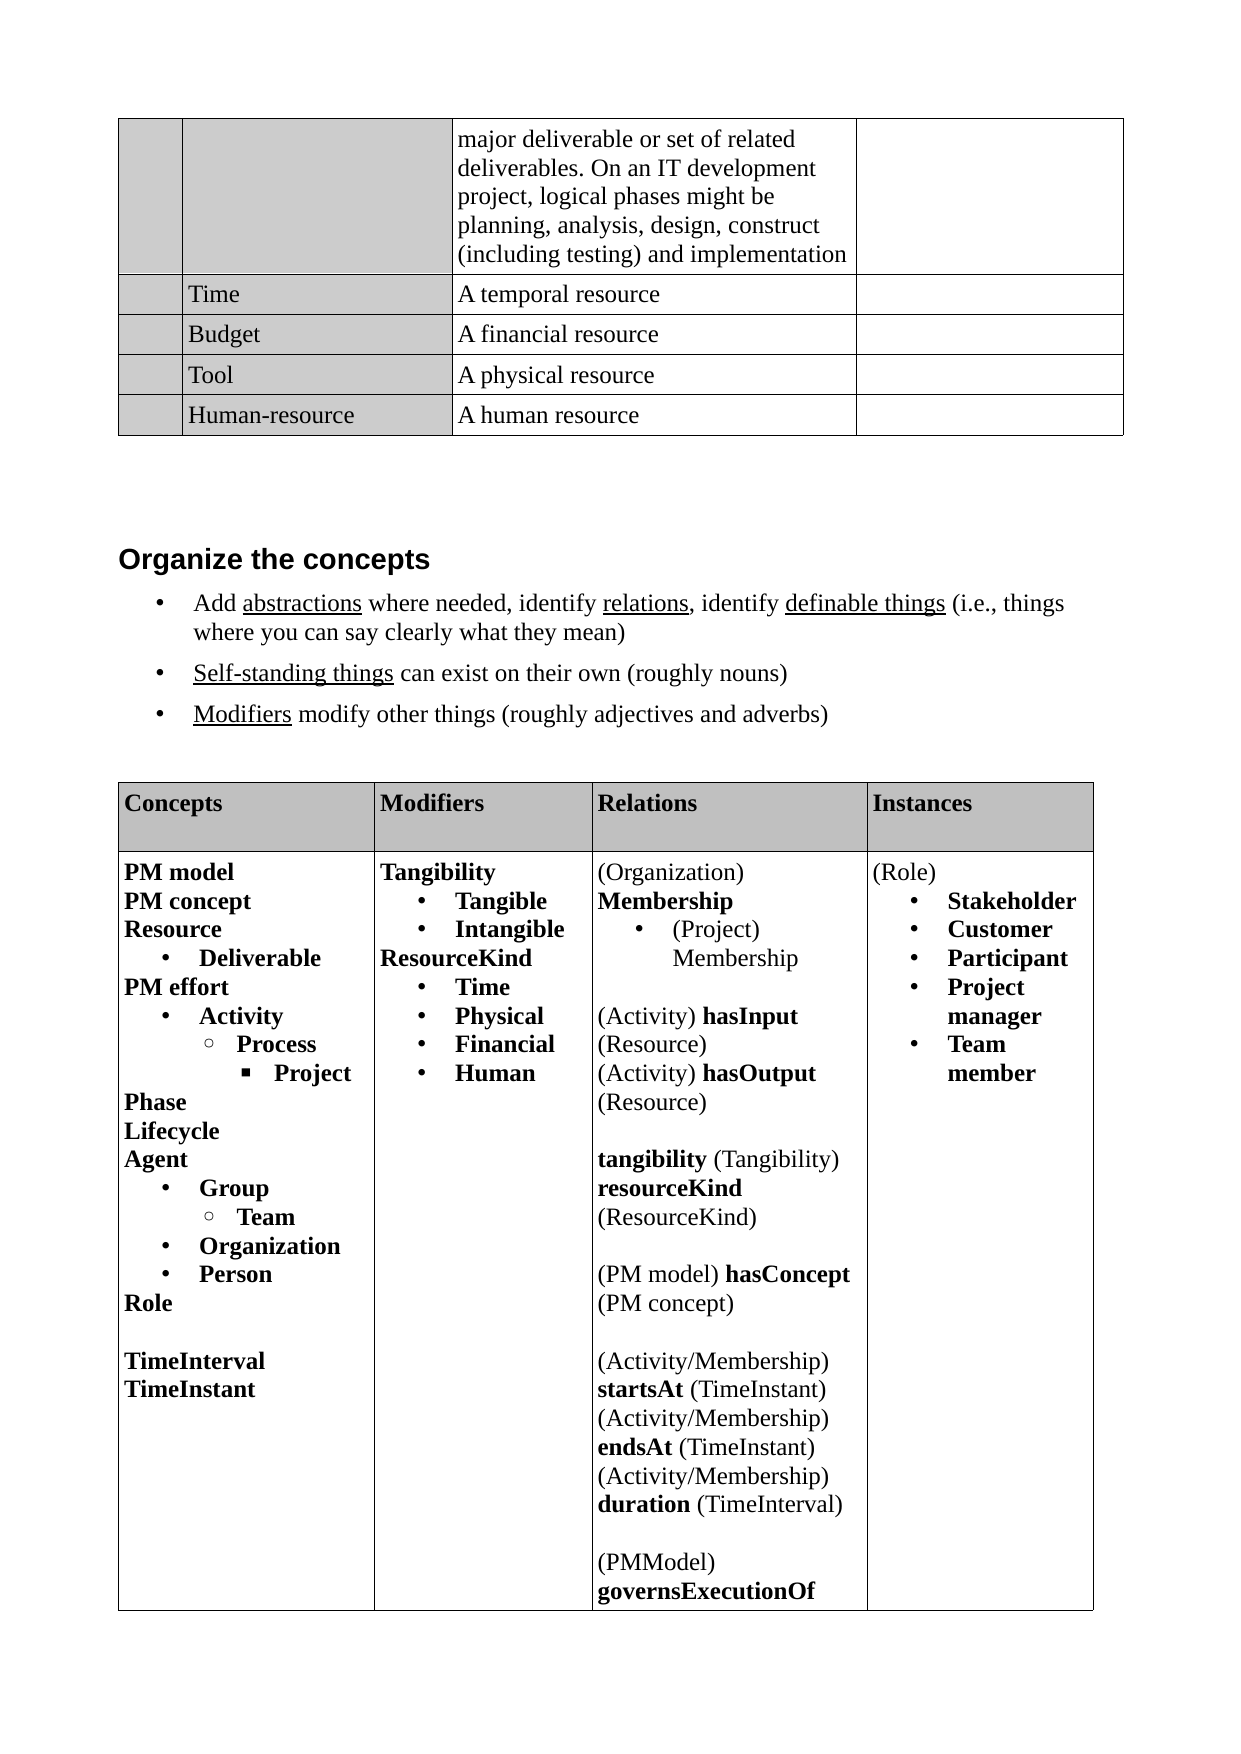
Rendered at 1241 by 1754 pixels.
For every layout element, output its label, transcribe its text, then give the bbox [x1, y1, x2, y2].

table_cell A temporal resource [453, 275, 856, 314]
table_cell major deliverable or set of related deliverables. On an IT development project, logical phases might be planning, analysis, design, construct (including testing) and implementation [453, 119, 856, 273]
table_cell Tangibility Tangible Intangible ResourceKind Time Physical Financial Human [375, 852, 592, 1610]
table_cell [857, 315, 1123, 354]
list Self-standing things can exist on their own (roughly nouns) [156, 658, 1122, 687]
subtitle Organize the concepts [118, 542, 1122, 576]
table_cell Budget [183, 315, 452, 354]
table_cell [119, 395, 182, 435]
table_cell [119, 119, 182, 273]
table_cell A human resource [453, 395, 856, 435]
table_cell PM model PM concept Resource Deliverable PM effort Activity Process Project Phase Lifecycle Agent Group Team Organization Person Role TimeInterval TimeInstant [119, 852, 374, 1610]
list Add abstractions where needed, identify relations, identify definable things (i.e., things where you can say clearly what they mean) [156, 588, 1122, 646]
table_cell Tool [183, 355, 452, 394]
table_cell Human-resource [183, 395, 452, 435]
table_header Concepts [119, 783, 374, 851]
table_cell [183, 119, 452, 273]
table_cell Time [183, 275, 452, 314]
table_cell [119, 355, 182, 394]
table_cell [857, 395, 1123, 435]
table_cell [119, 315, 182, 354]
table_cell A physical resource [453, 355, 856, 394]
table_header Instances [868, 783, 1093, 851]
table_cell [857, 355, 1123, 394]
table_cell (Role) Stakeholder Customer Participant Project manager Team member [868, 852, 1093, 1610]
table_header Modifiers [375, 783, 592, 851]
table_cell [857, 275, 1123, 314]
list Modifiers modify other things (roughly adjectives and adverbs) [156, 699, 1122, 728]
table_header Relations [593, 783, 867, 851]
table_cell A financial resource [453, 315, 856, 354]
table_cell (Organization) Membership (Project) Membership (Activity) hasInput (Resource) (Activity) hasOutput (Resource) tangibility (Tangibility) resourceKind (ResourceKind) (PM model) hasConcept (PM concept) (Activity/Membership) startsAt (TimeInstant) (Activity/Membership) endsAt (TimeInstant) (Activity/Membership) duration (TimeInterval) (PMModel) governsExecutionOf [593, 852, 867, 1610]
table_cell [857, 119, 1123, 273]
table_cell [119, 275, 182, 314]
